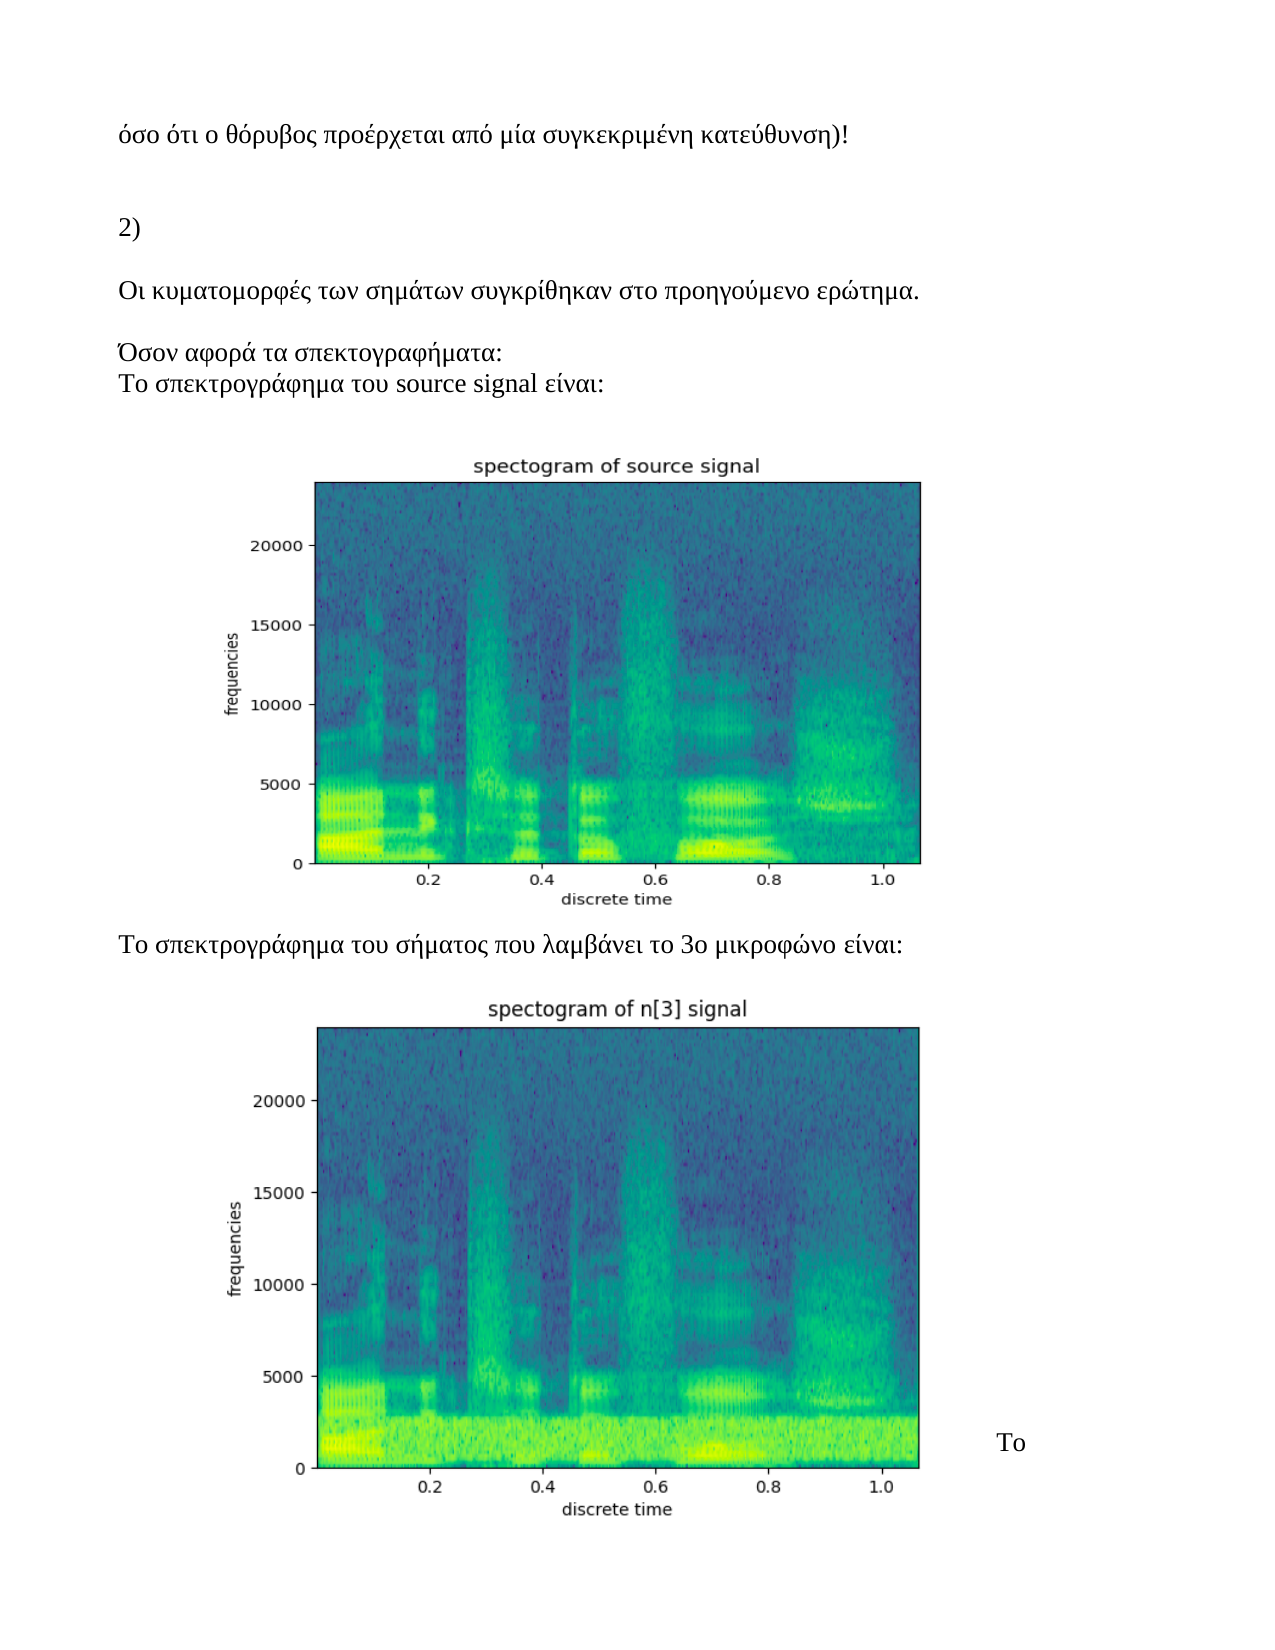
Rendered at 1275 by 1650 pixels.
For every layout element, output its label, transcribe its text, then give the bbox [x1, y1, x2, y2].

picture [220, 959, 996, 1531]
text Το [996, 1426, 1157, 1457]
text όσο ότι ο θόρυβος προέρχεται από μία συγκεκριμένη κατεύθυνση)! [118, 118, 1157, 149]
text Το σπεκτρογράφημα του source signal είναι: [118, 367, 1157, 398]
text Οι κυματομορφές των σημάτων συγκρίθηκαν στο προηγούμενο ερώτημα. [118, 274, 1157, 305]
text Όσον αφορά τα σπεκτογραφήματα: [118, 336, 1157, 367]
text 2) [118, 212, 1157, 243]
text Το σπεκτρογράφημα του σήματος που λαμβάνει το 3ο μικροφώνο είναι: [118, 928, 1157, 959]
text [118, 1426, 220, 1457]
picture [217, 423, 998, 918]
